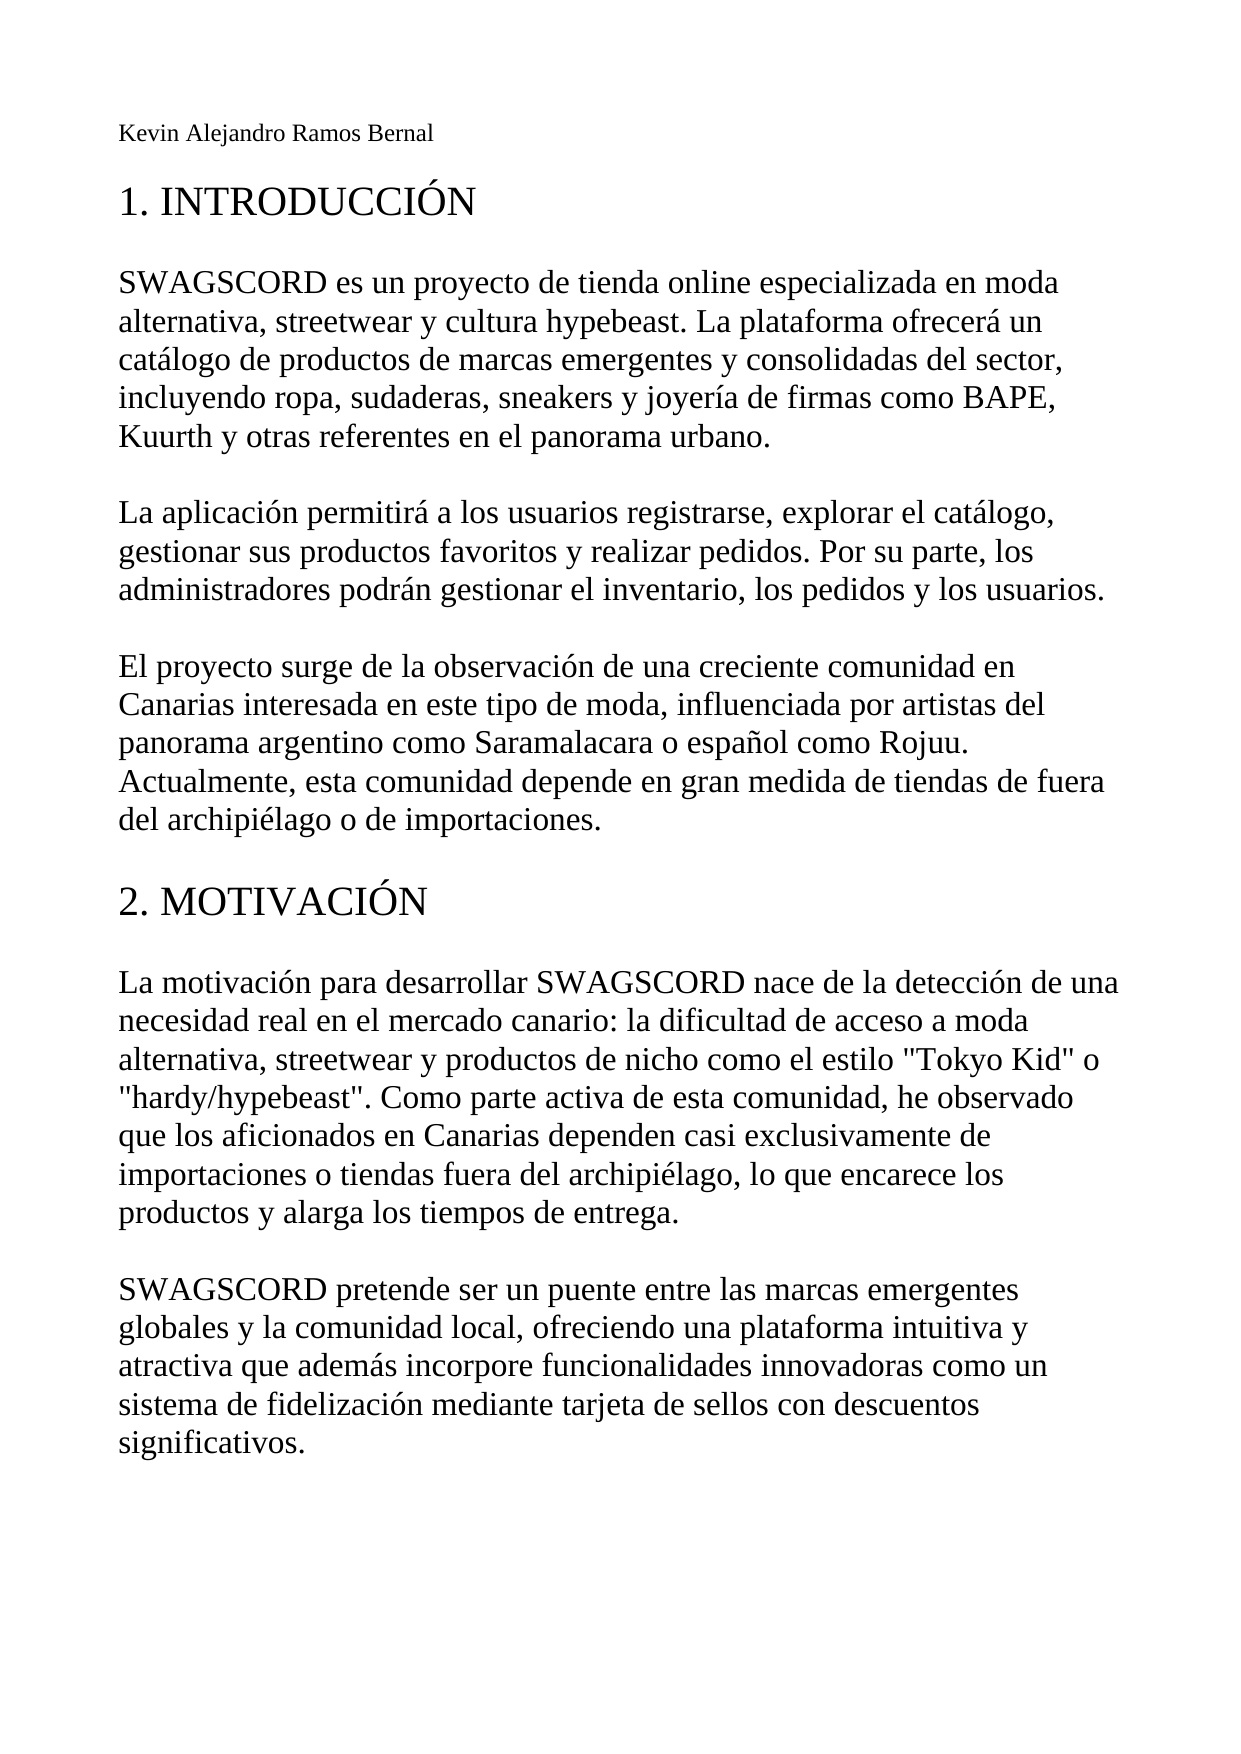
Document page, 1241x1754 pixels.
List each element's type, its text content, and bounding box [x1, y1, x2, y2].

text La motivación para desarrollar SWAGSCORD nace de la detección de una necesidad real en el mercado canario: la dificultad de acceso a moda alternativa, streetwear y productos de nicho como el estilo "Tokyo Kid" o "hardy/hypebeast". Como parte activa de esta comunidad, he observado que los aficionados en Canarias dependen casi exclusivamente de importaciones o tiendas fuera del archipiélago, lo que encarece los productos y alarga los tiempos de entrega. [118, 962, 1122, 1231]
text 2. MOTIVACIÓN [118, 876, 1122, 924]
text La aplicación permitirá a los usuarios registrarse, explorar el catálogo, gestionar sus productos favoritos y realizar pedidos. Por su parte, los administradores podrán gestionar el inventario, los pedidos y los usuarios. [118, 493, 1122, 608]
text SWAGSCORD pretende ser un puente entre las marcas emergentes globales y la comunidad local, ofreciendo una plataforma intuitiva y atractiva que además incorpore funcionalidades innovadoras como un sistema de fidelización mediante tarjeta de sellos con descuentos significativos. [118, 1269, 1122, 1461]
text El proyecto surge de la observación de una creciente comunidad en Canarias interesada en este tipo de moda, influenciada por artistas del panorama argentino como Saramalacara o español como Rojuu. Actualmente, esta comunidad depende en gran medida de tiendas de fuera del archipiélago o de importaciones. [118, 646, 1122, 838]
text 1. INTRODUCCIÓN [118, 176, 1122, 224]
text SWAGSCORD es un proyecto de tienda online especializada en moda alternativa, streetwear y cultura hypebeast. La plataforma ofrecerá un catálogo de productos de marcas emergentes y consolidadas del sector, incluyendo ropa, sudaderas, sneakers y joyería de firmas como BAPE, Kuurth y otras referentes en el panorama urbano. [118, 263, 1122, 454]
